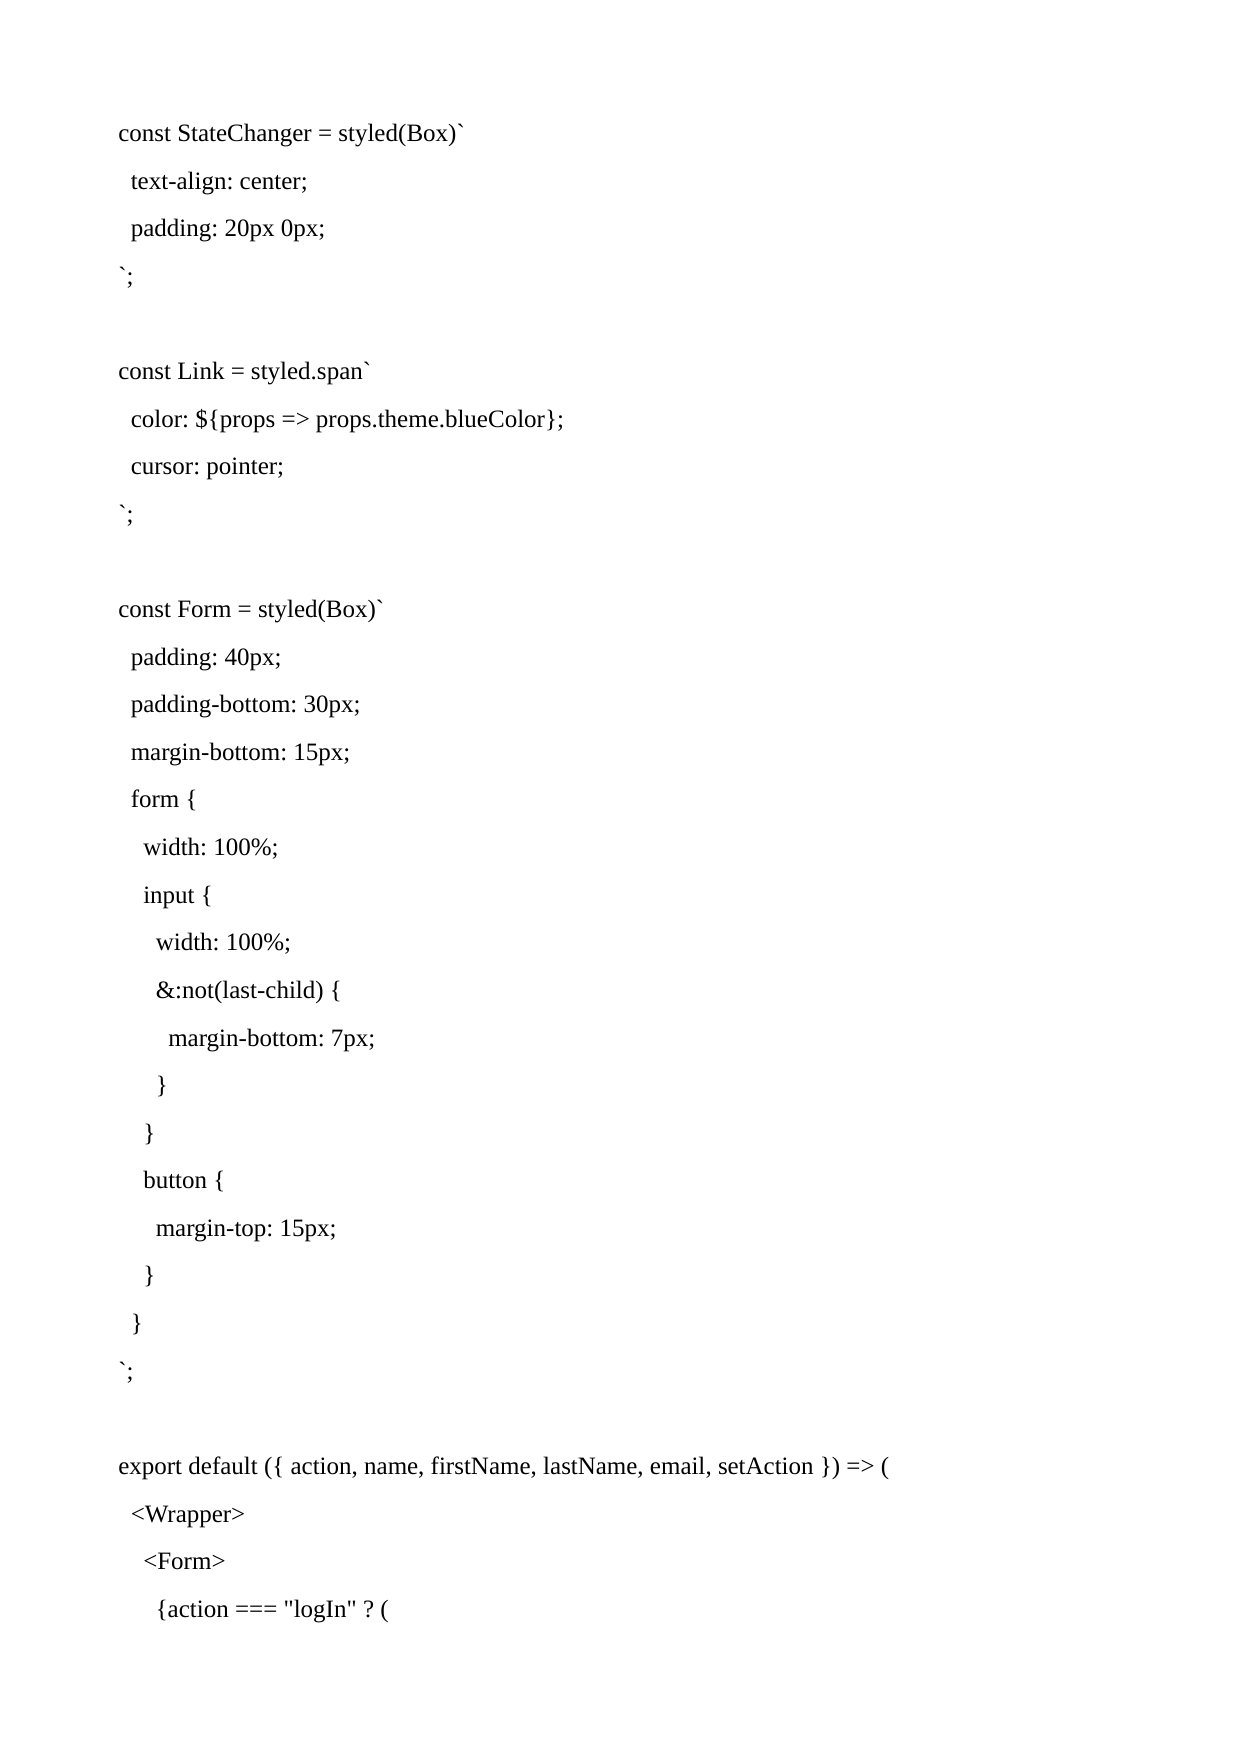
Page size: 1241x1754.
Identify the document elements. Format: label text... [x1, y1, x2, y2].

text color: ${props => props.theme.blueColor}; [118, 404, 1122, 432]
text <Wrapper> [118, 1499, 1122, 1527]
text margin-top: 15px; [118, 1213, 1122, 1242]
text } [118, 1118, 1122, 1147]
text width: 100%; [118, 927, 1122, 956]
text <Form> [118, 1546, 1122, 1575]
text padding: 40px; [118, 642, 1122, 671]
text const StateChanger = styled(Box)` [118, 118, 1122, 147]
text const Link = styled.span` [118, 356, 1122, 385]
text } [118, 1261, 1122, 1289]
text {action === "logIn" ? ( [118, 1594, 1122, 1623]
text } [118, 1308, 1122, 1337]
text `; [118, 1356, 1122, 1384]
text export default ({ action, name, firstName, lastName, email, setAction }) => ( [118, 1451, 1122, 1480]
text const Form = styled(Box)` [118, 594, 1122, 623]
text cursor: pointer; [118, 451, 1122, 480]
text &:not(last-child) { [118, 975, 1122, 1004]
text text-align: center; [118, 166, 1122, 194]
text padding-bottom: 30px; [118, 689, 1122, 718]
text width: 100%; [118, 832, 1122, 861]
text } [118, 1070, 1122, 1099]
text `; [118, 499, 1122, 528]
text padding: 20px 0px; [118, 213, 1122, 242]
text margin-bottom: 15px; [118, 737, 1122, 766]
text input { [118, 880, 1122, 908]
text button { [118, 1165, 1122, 1194]
text margin-bottom: 7px; [118, 1023, 1122, 1051]
text form { [118, 784, 1122, 813]
text `; [118, 261, 1122, 290]
